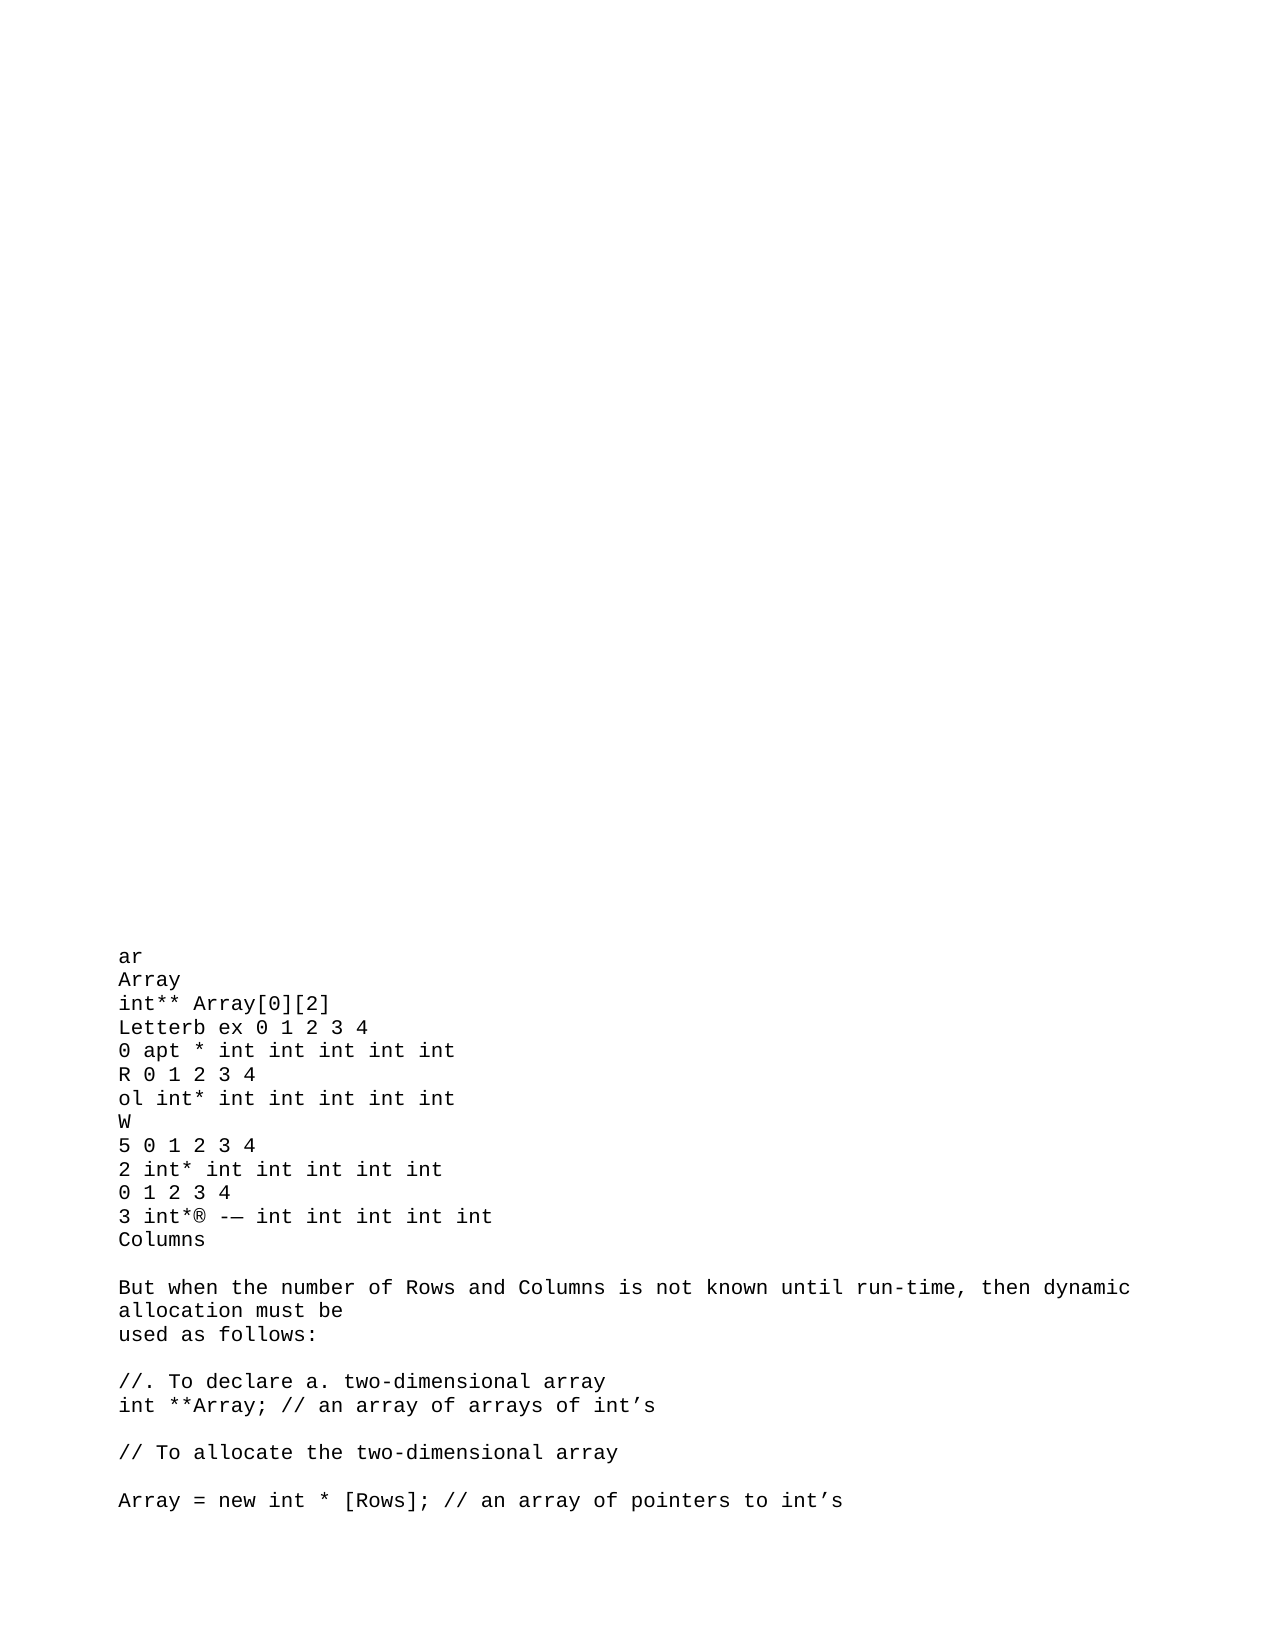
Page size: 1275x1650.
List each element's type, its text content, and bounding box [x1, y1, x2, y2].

text ol int* int int int int int [118, 1088, 1157, 1111]
text used as follows: [118, 1324, 1157, 1348]
text W [118, 1111, 1157, 1135]
text //. To declare a. two-dimensional array [118, 1371, 1157, 1395]
text 5 0 1 2 3 4 [118, 1135, 1157, 1158]
text // To allocate the two-dimensional array [118, 1442, 1157, 1466]
text Array = new int * [Rows]; // an array of pointers to int’s [118, 1489, 1157, 1513]
text 2 int* int int int int int [118, 1158, 1157, 1182]
text 0 1 2 3 4 [118, 1182, 1157, 1206]
text But when the number of Rows and Columns is not known until run-time, then dynamic allocation must be [118, 1277, 1157, 1324]
text 3 int*® -— int int int int int [118, 1206, 1157, 1229]
text R 0 1 2 3 4 [118, 1064, 1157, 1088]
text ar [118, 946, 1157, 969]
text int** Array[0][2] [118, 993, 1157, 1017]
text 0 apt * int int int int int [118, 1040, 1157, 1064]
text Columns [118, 1229, 1157, 1253]
text Array [118, 969, 1157, 993]
text Letterb ex 0 1 2 3 4 [118, 1017, 1157, 1040]
text int **Array; // an array of arrays of int’s [118, 1395, 1157, 1419]
